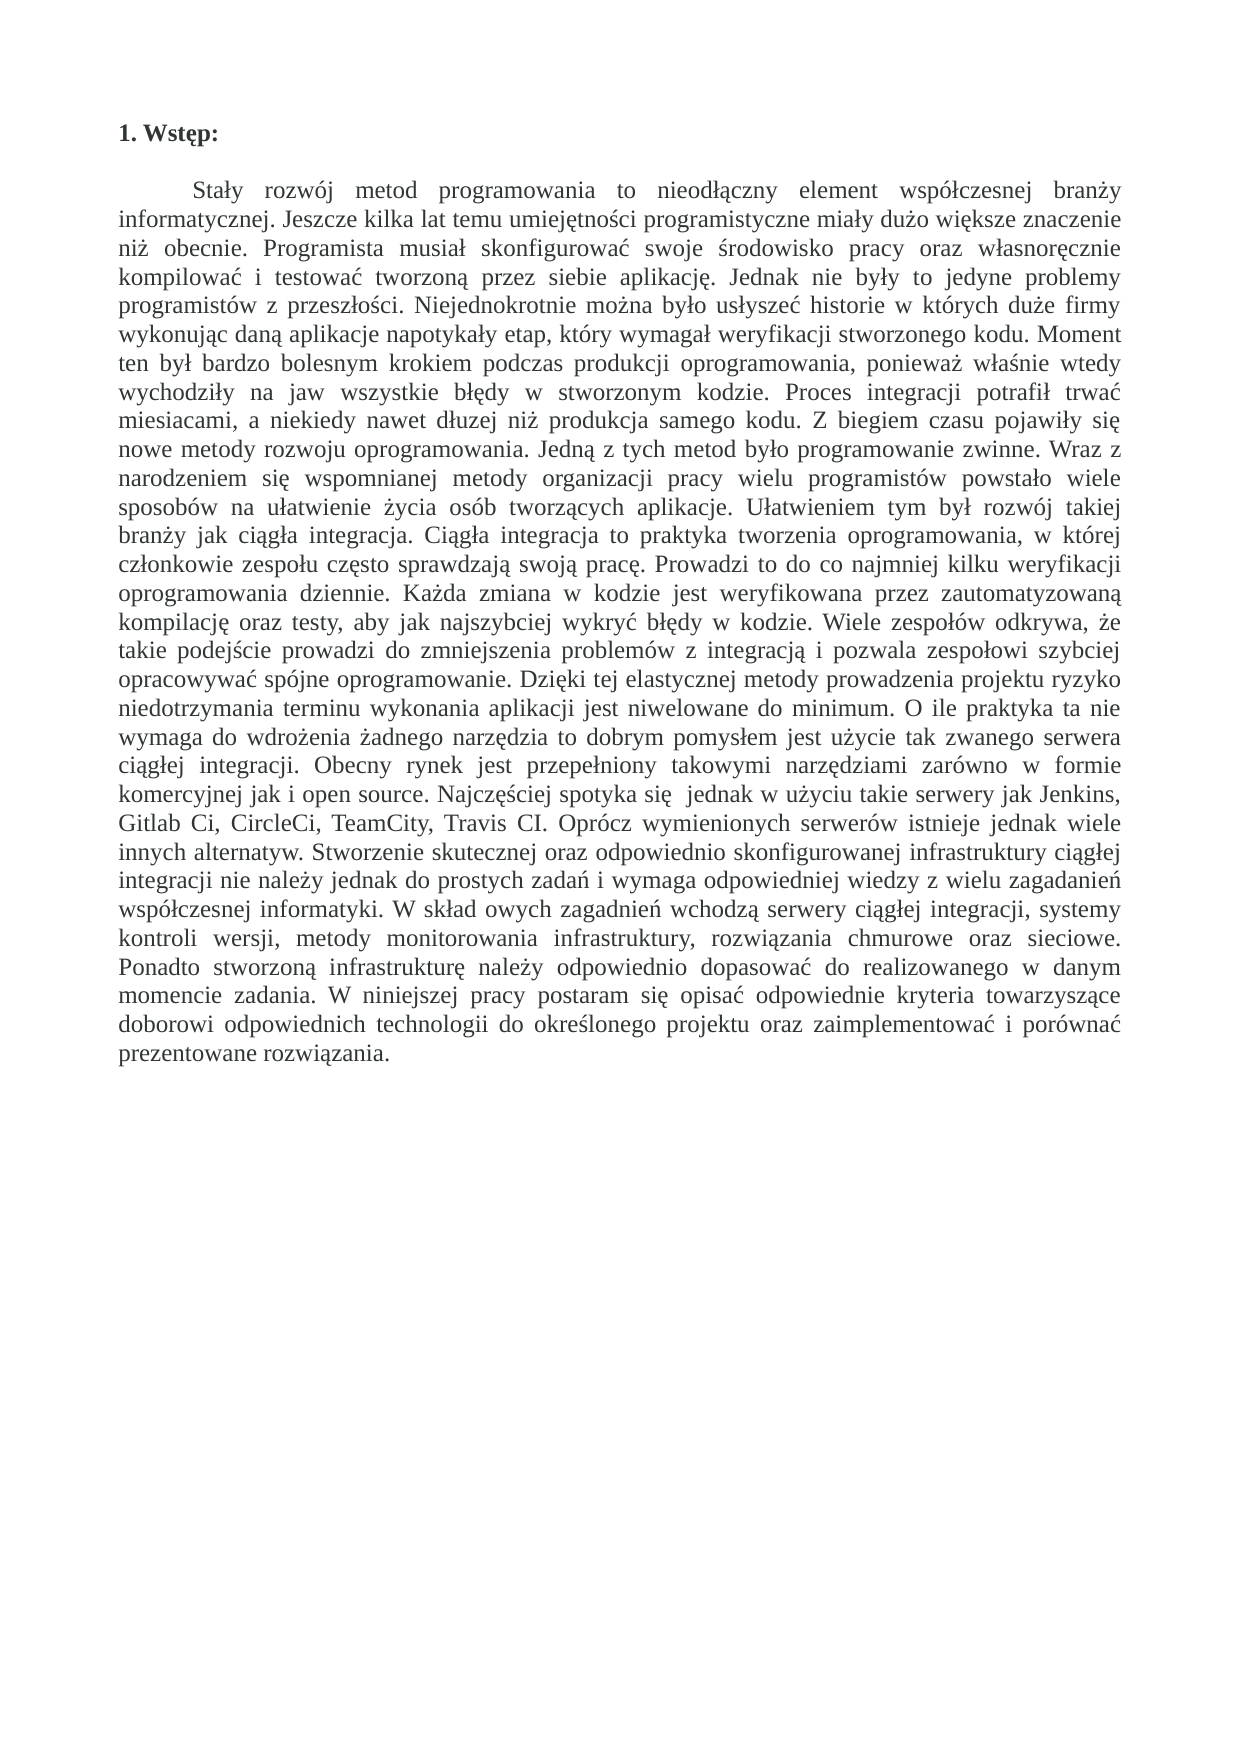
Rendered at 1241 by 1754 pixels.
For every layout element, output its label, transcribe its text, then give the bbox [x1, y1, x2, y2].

text 1. Wstęp: [118, 118, 1122, 147]
text Stały rozwój metod programowania to nieodłączny element współczesnej branży informatycznej. Jeszcze kilka lat temu umiejętności programistyczne miały dużo większe znaczenie niż obecnie. Programista musiał skonfigurować swoje środowisko pracy oraz własnoręcznie kompilować i testować tworzoną przez siebie aplikację. Jednak nie były to jedyne problemy programistów z przeszłości. Niejednokrotnie można było usłyszeć historie w których duże firmy wykonując daną aplikacje napotykały etap, który wymagał weryfikacji stworzonego kodu. Moment ten był bardzo bolesnym krokiem podczas produkcji oprogramowania, ponieważ właśnie wtedy wychodziły na jaw wszystkie błędy w stworzonym kodzie. Proces integracji potrafił trwać miesiacami, a niekiedy nawet dłuzej niż produkcja samego kodu. Z biegiem czasu pojawiły się nowe metody rozwoju oprogramowania. Jedną z tych metod było programowanie zwinne. Wraz z narodzeniem się wspomnianej metody organizacji pracy wielu programistów powstało wiele sposobów na ułatwienie życia osób tworzących aplikacje. Ułatwieniem tym był rozwój takiej branży jak ciągła integracja. Ciągła integracja to praktyka tworzenia oprogramowania, w której członkowie zespołu często sprawdzają swoją pracę. Prowadzi to do co najmniej kilku weryfikacji oprogramowania dziennie. Każda zmiana w kodzie jest weryfikowana przez zautomatyzowaną kompilację oraz testy, aby jak najszybciej wykryć błędy w kodzie. Wiele zespołów odkrywa, że takie podejście prowadzi do zmniejszenia problemów z integracją i pozwala zespołowi szybciej opracowywać spójne oprogramowanie. Dzięki tej elastycznej metody prowadzenia projektu ryzyko niedotrzymania terminu wykonania aplikacji jest niwelowane do minimum. O ile praktyka ta nie wymaga do wdrożenia żadnego narzędzia to dobrym pomysłem jest użycie tak zwanego serwera ciągłej integracji. Obecny rynek jest przepełniony takowymi narzędziami zarówno w formie komercyjnej jak i open source. Najczęściej spotyka się jednak w użyciu takie serwery jak Jenkins, Gitlab Ci, CircleCi, TeamCity, Travis CI. Oprócz wymienionych serwerów istnieje jednak wiele innych alternatyw. Stworzenie skutecznej oraz odpowiednio skonfigurowanej infrastruktury ciągłej integracji nie należy jednak do prostych zadań i wymaga odpowiedniej wiedzy z wielu zagadanień współczesnej informatyki. W skład owych zagadnień wchodzą serwery ciągłej integracji, systemy kontroli wersji, metody monitorowania infrastruktury, rozwiązania chmurowe oraz sieciowe. Ponadto stworzoną infrastrukturę należy odpowiednio dopasować do realizowanego w danym momencie zadania. W niniejszej pracy postaram się opisać odpowiednie kryteria towarzyszące doborowi odpowiednich technologii do określonego projektu oraz zaimplementować i porównać prezentowane rozwiązania. [118, 176, 1122, 1067]
